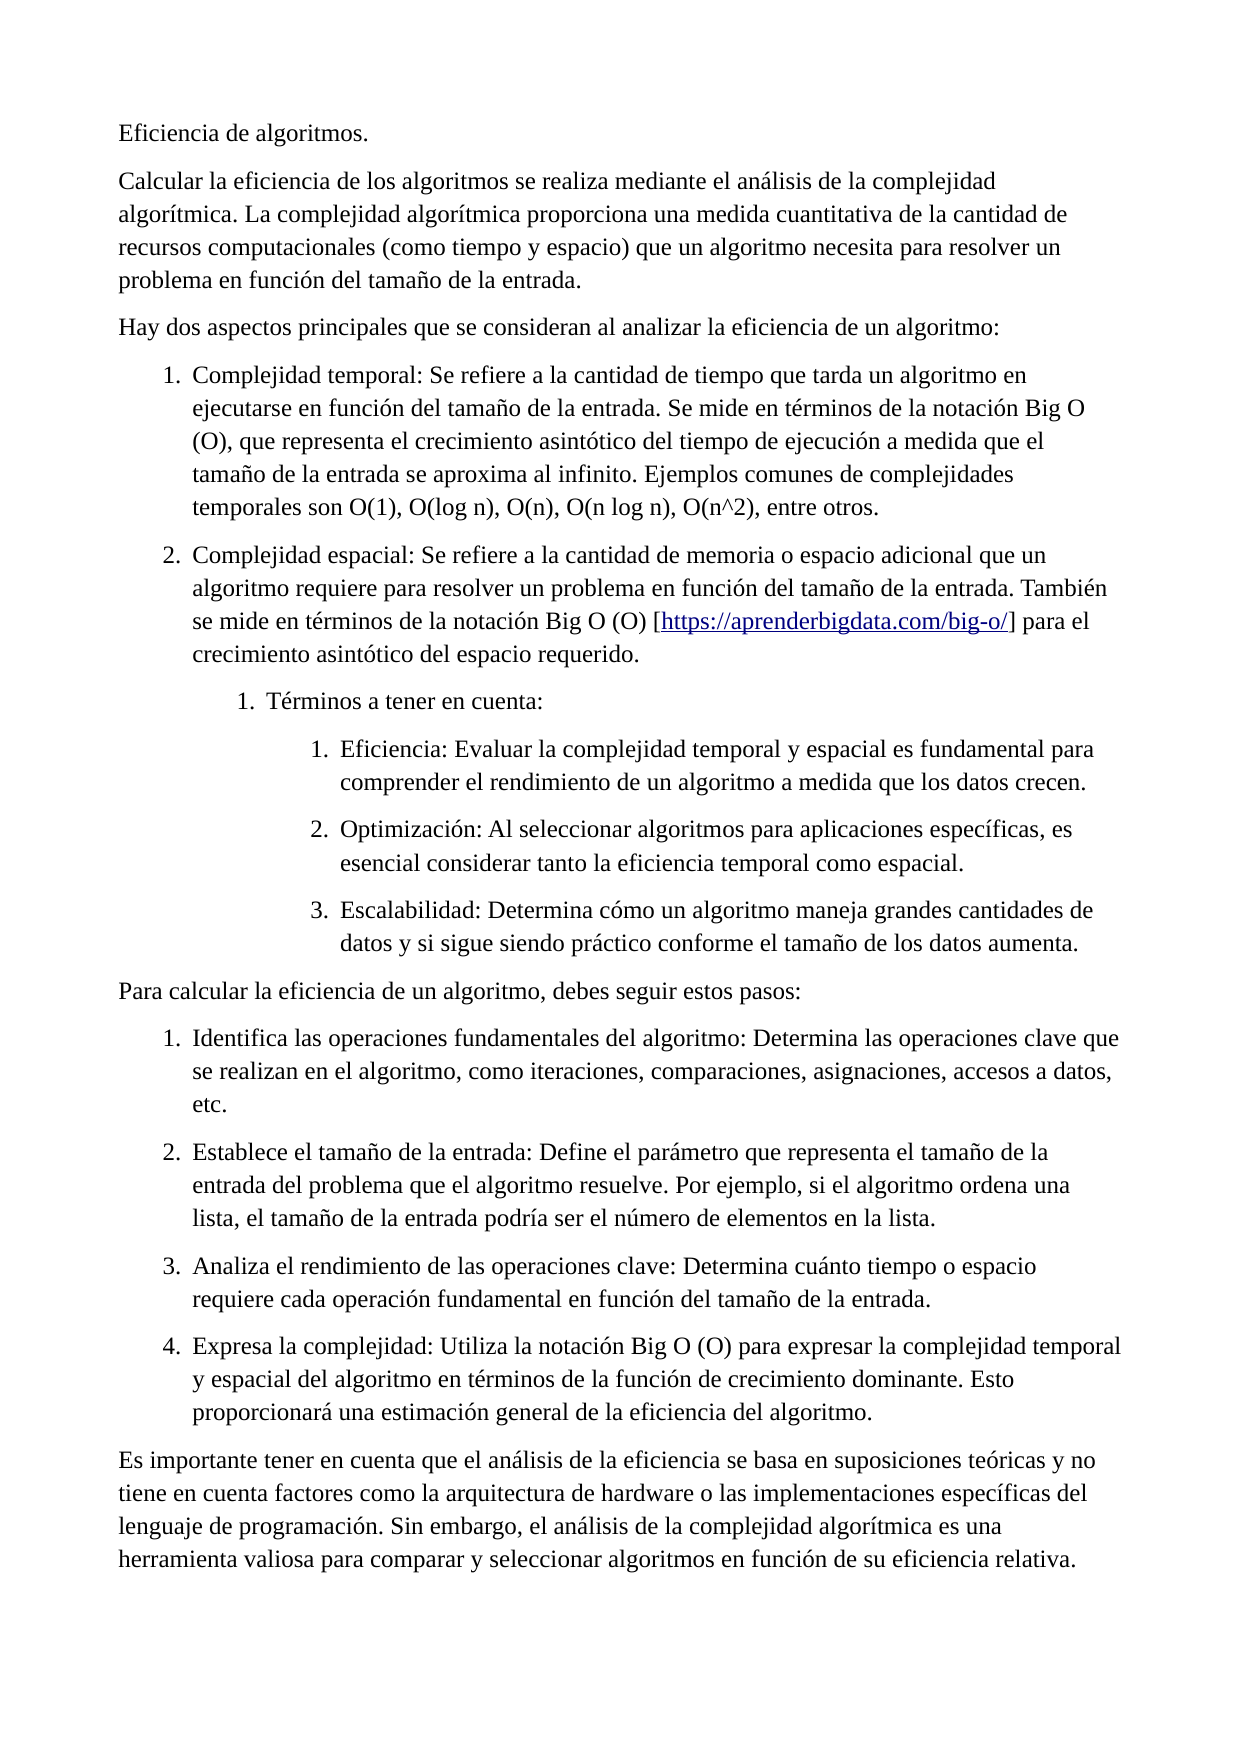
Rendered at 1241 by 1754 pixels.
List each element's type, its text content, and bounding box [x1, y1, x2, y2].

list Eficiencia: Evaluar la complejidad temporal y espacial es fundamental para comprender el rendimiento de un algoritmo a medida que los datos crecen. [310, 734, 1122, 796]
text Es importante tener en cuenta que el análisis de la eficiencia se basa en suposiciones teóricas y no tiene en cuenta factores como la arquitectura de hardware o las implementaciones específicas del lenguaje de programación. Sin embargo, el análisis de la complejidad algorítmica es una herramienta valiosa para comparar y seleccionar algoritmos en función de su eficiencia relativa. [118, 1445, 1122, 1573]
text Para calcular la eficiencia de un algoritmo, debes seguir estos pasos: [118, 976, 1122, 1004]
list Expresa la complejidad: Utiliza la notación Big O (O) para expresar la complejidad temporal y espacial del algoritmo en términos de la función de crecimiento dominante. Esto proporcionará una estimación general de la eficiencia del algoritmo. [162, 1331, 1122, 1426]
text Calcular la eficiencia de los algoritmos se realiza mediante el análisis de la complejidad algorítmica. La complejidad algorítmica proporciona una medida cuantitativa de la cantidad de recursos computacionales (como tiempo y espacio) que un algoritmo necesita para resolver un problema en función del tamaño de la entrada. [118, 166, 1122, 293]
list Complejidad temporal: Se refiere a la cantidad de tiempo que tarda un algoritmo en ejecutarse en función del tamaño de la entrada. Se mide en términos de la notación Big O (O), que representa el crecimiento asintótico del tiempo de ejecución a medida que el tamaño de la entrada se aproxima al infinito. Ejemplos comunes de complejidades temporales son O(1), O(log n), O(n), O(n log n), O(n^2), entre otros. [162, 360, 1122, 521]
text Eficiencia de algoritmos. [118, 118, 1122, 147]
list Optimización: Al seleccionar algoritmos para aplicaciones específicas, es esencial considerar tanto la eficiencia temporal como espacial. [310, 814, 1122, 876]
list Analiza el rendimiento de las operaciones clave: Determina cuánto tiempo o espacio requiere cada operación fundamental en función del tamaño de la entrada. [162, 1251, 1122, 1312]
list Términos a tener en cuenta: [236, 686, 1122, 715]
list Establece el tamaño de la entrada: Define el parámetro que representa el tamaño de la entrada del problema que el algoritmo resuelve. Por ejemplo, si el algoritmo ordena una lista, el tamaño de la entrada podría ser el número de elementos en la lista. [162, 1137, 1122, 1232]
list Complejidad espacial: Se refiere a la cantidad de memoria o espacio adicional que un algoritmo requiere para resolver un problema en función del tamaño de la entrada. También se mide en términos de la notación Big O (O) [https://aprenderbigdata.com/big-o/] para el crecimiento asintótico del espacio requerido. [162, 540, 1122, 667]
list Identifica las operaciones fundamentales del algoritmo: Determina las operaciones clave que se realizan en el algoritmo, como iteraciones, comparaciones, asignaciones, accesos a datos, etc. [162, 1023, 1122, 1118]
text Hay dos aspectos principales que se consideran al analizar la eficiencia de un algoritmo: [118, 312, 1122, 341]
list Escalabilidad: Determina cómo un algoritmo maneja grandes cantidades de datos y si sigue siendo práctico conforme el tamaño de los datos aumenta. [310, 895, 1122, 957]
